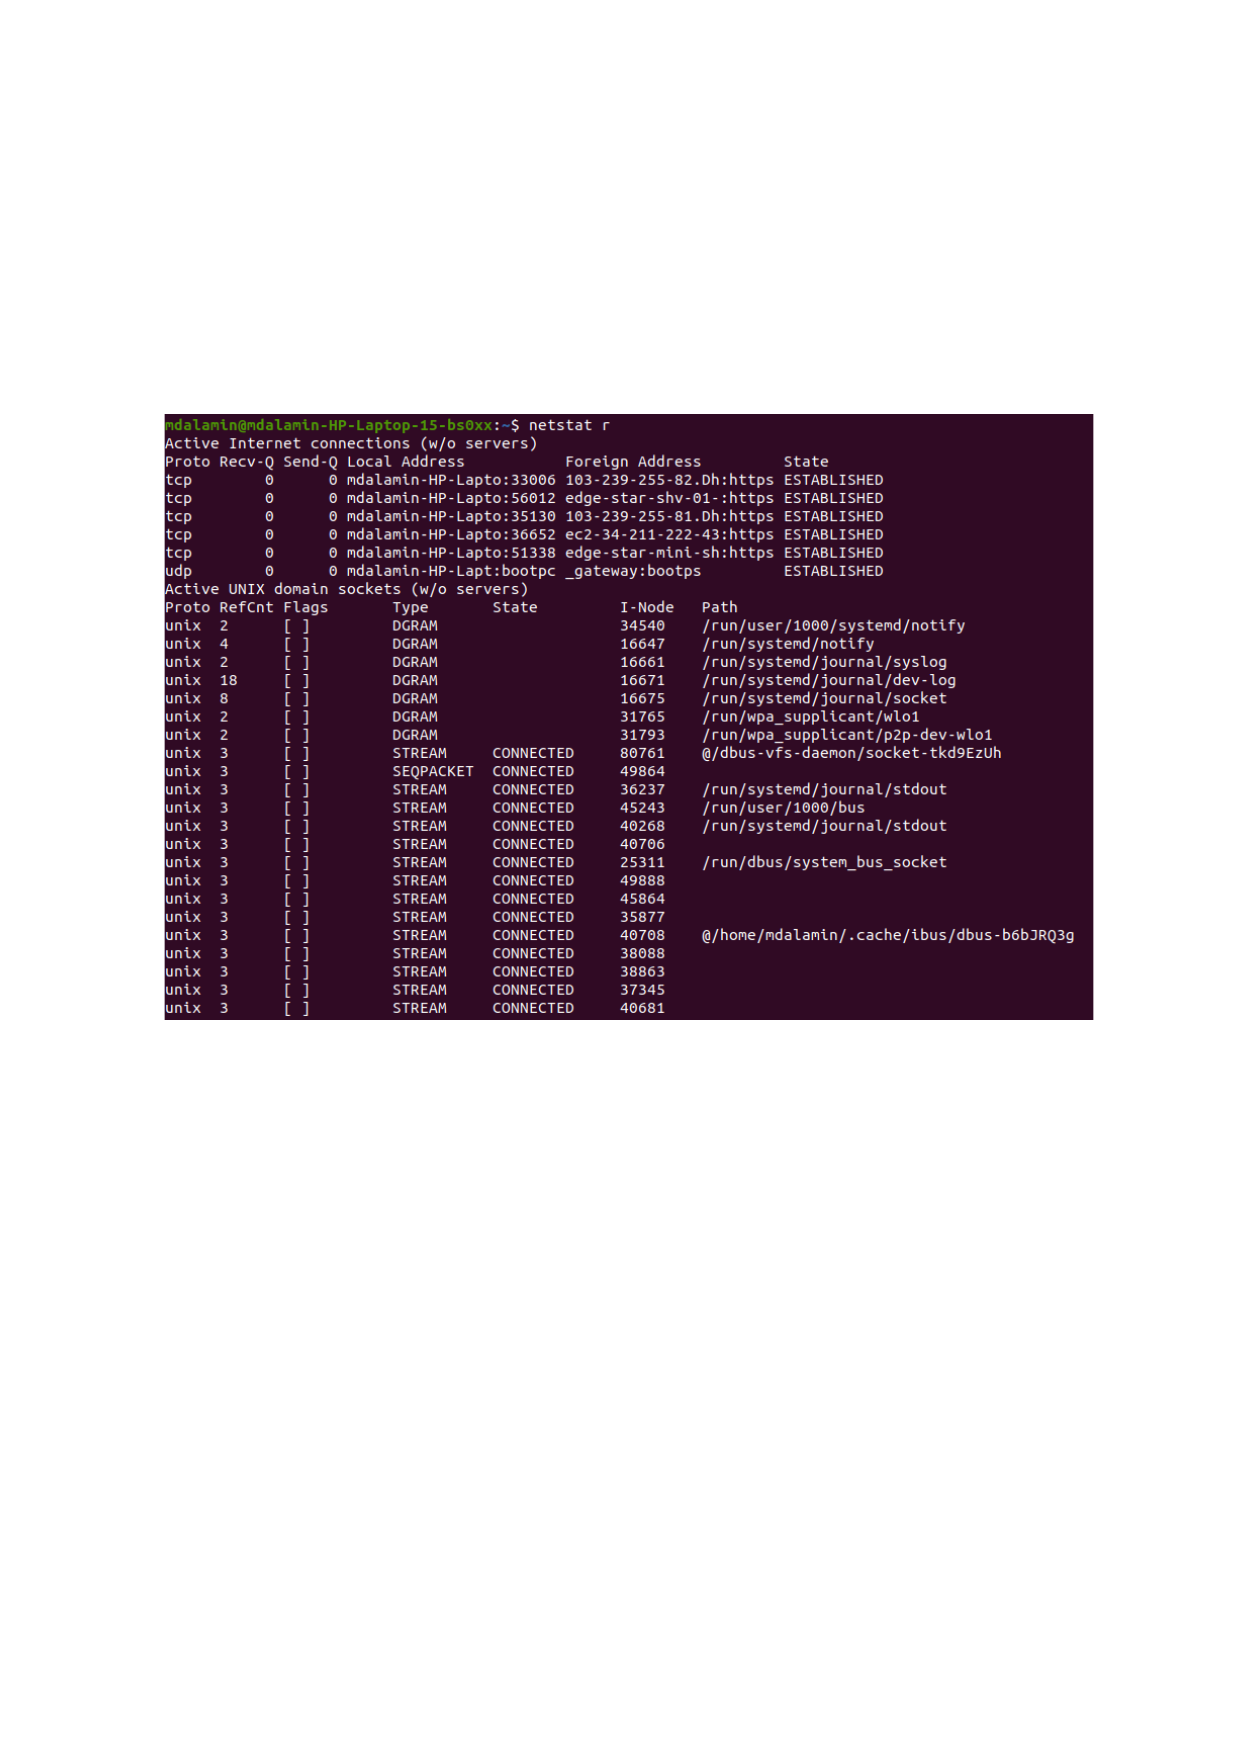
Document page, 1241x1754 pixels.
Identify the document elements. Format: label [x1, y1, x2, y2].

picture [164, 414, 1094, 1020]
